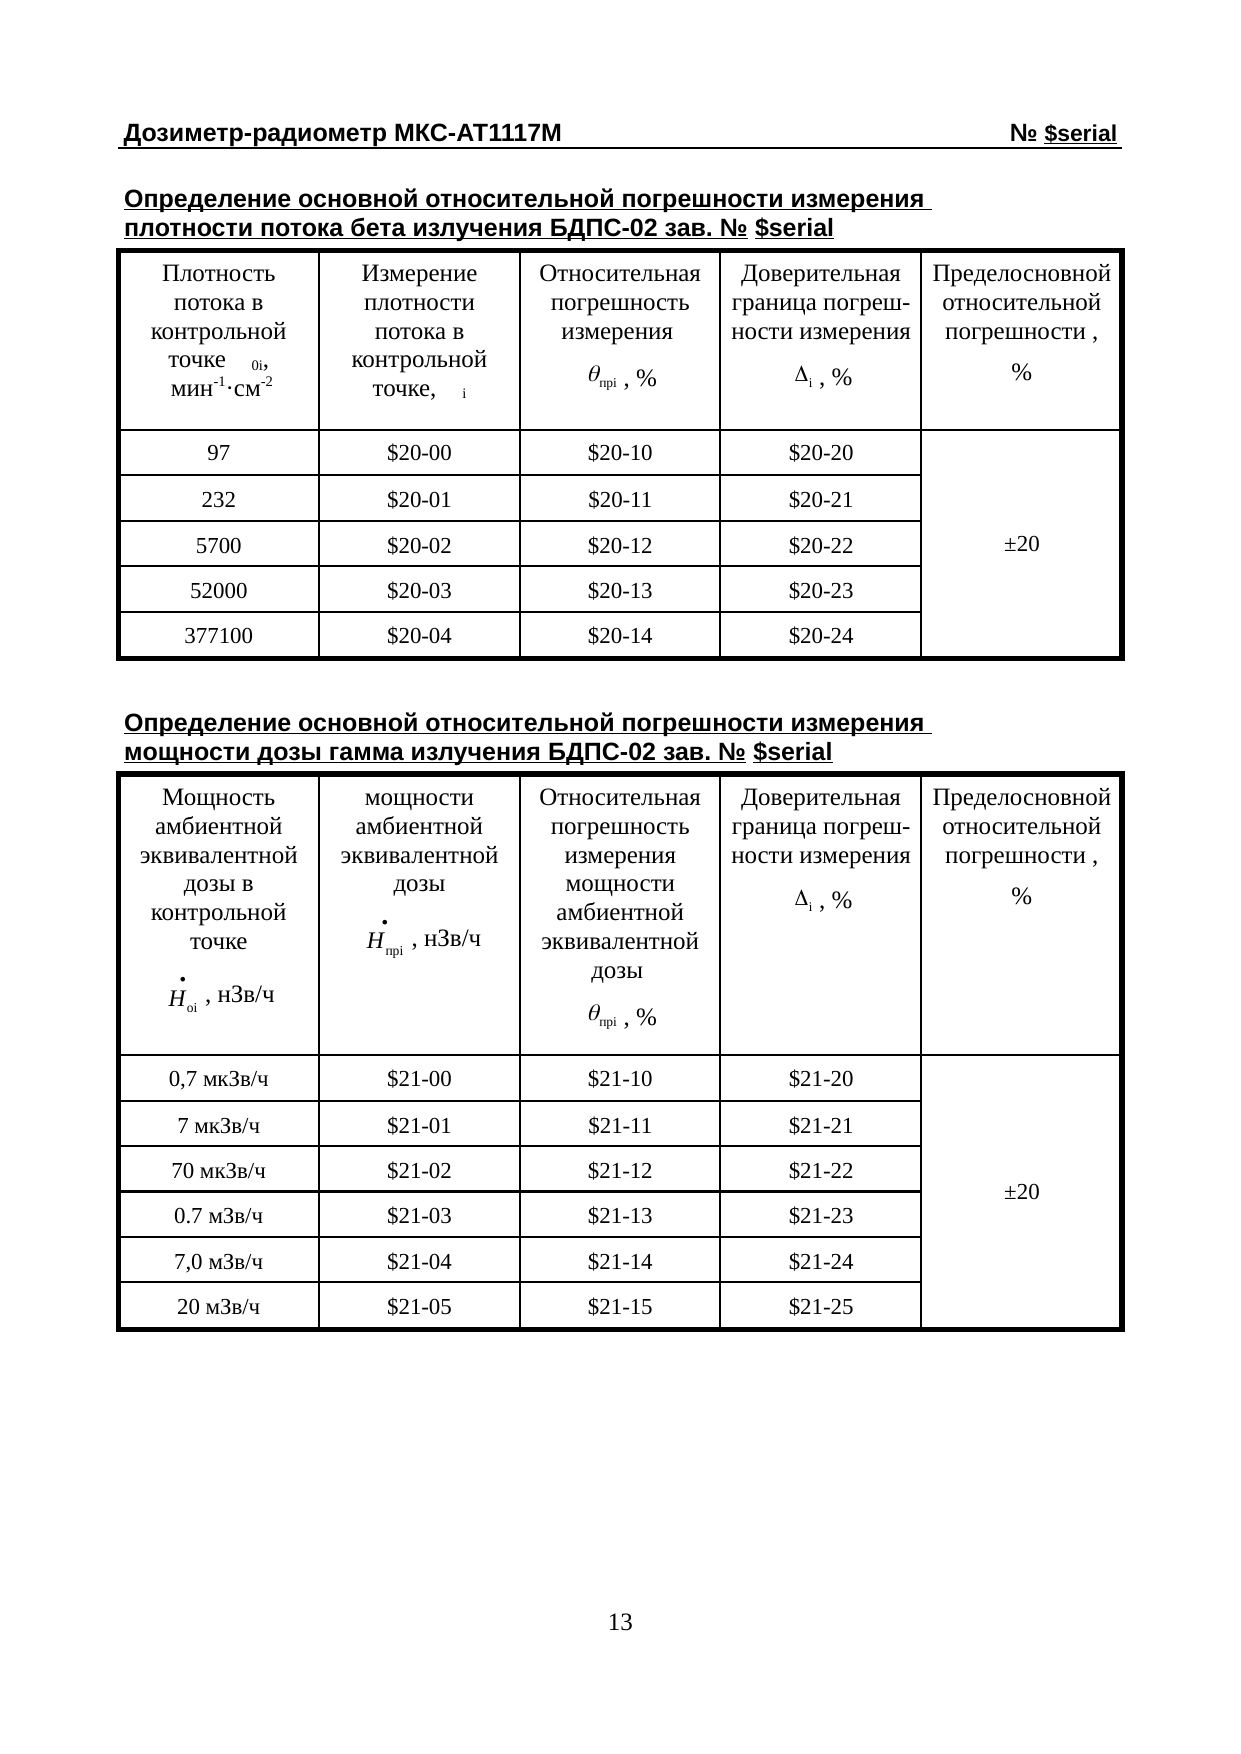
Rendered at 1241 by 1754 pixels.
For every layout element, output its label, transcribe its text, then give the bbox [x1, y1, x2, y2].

table_cell 20 мЗв/ч [121, 1283, 318, 1327]
table_cell Относительная погрешность измерения мощности амбиентной эквивалентной дозы , % [521, 777, 719, 1054]
table_cell 70 мкЗв/ч [121, 1147, 318, 1190]
table_cell $20-14 [521, 613, 719, 656]
table_cell $21-05 [320, 1283, 519, 1327]
table_cell $21-00 [320, 1056, 519, 1099]
table_cell $20-00 [320, 431, 519, 474]
table_cell 7,0 мЗв/ч [121, 1238, 318, 1281]
table_cell $20-03 [320, 567, 519, 611]
table_cell Мощность амбиентной эквивалентной дозы в контрольной точке , нЗв/ч [121, 777, 318, 1054]
table_cell $21-23 [721, 1193, 920, 1236]
table_cell $20-01 [320, 476, 519, 520]
table_cell Пределосновной относительной погрешности , % [922, 253, 1119, 429]
table_cell Доверительная граница погреш-ности измерения , % [721, 253, 920, 429]
table_cell $20-04 [320, 613, 519, 656]
table_cell $20-12 [521, 522, 719, 565]
table_cell ±20 [922, 1056, 1119, 1327]
table_cell $20-20 [721, 431, 920, 474]
table_cell $21-11 [521, 1102, 719, 1145]
table_cell $21-20 [721, 1056, 920, 1099]
table_cell $20-24 [721, 613, 920, 656]
table_cell $21-22 [721, 1147, 920, 1190]
table_header Определение основной относительной погрешности измерения мощности дозы гамма излучения БДПС-02 зав. № $serial [118, 703, 1122, 771]
table_header Определение основной относительной погрешности измерения плотности потока бета излучения БДПС-02 зав. № $serial [118, 179, 1122, 247]
table_cell $21-25 [721, 1283, 920, 1327]
table_cell $21-10 [521, 1056, 719, 1099]
table_cell Измерение плотности потока в контрольной точке, i [320, 253, 519, 429]
table_cell мощности амбиентной эквивалентной дозы , нЗв/ч [320, 777, 519, 1054]
table_cell 232 [121, 476, 318, 520]
table_cell $20-21 [721, 476, 920, 520]
table_cell $21-03 [320, 1193, 519, 1236]
table_cell $21-24 [721, 1238, 920, 1281]
table_cell $20-11 [521, 476, 719, 520]
table_cell $20-02 [320, 522, 519, 565]
table_cell Относительная погрешность измерения , % [521, 253, 719, 429]
table_cell 52000 [121, 567, 318, 611]
table_cell $21-14 [521, 1238, 719, 1281]
table_cell $21-04 [320, 1238, 519, 1281]
table_cell 97 [121, 431, 318, 474]
table_cell $21-13 [521, 1193, 719, 1236]
table_cell $21-01 [320, 1102, 519, 1145]
table_cell $21-12 [521, 1147, 719, 1190]
table_cell $21-21 [721, 1102, 920, 1145]
table_cell ±20 [922, 431, 1119, 656]
table_cell Плотность потока в контрольной точке 0i, мин-1·см-2 [121, 253, 318, 429]
table_cell $20-10 [521, 431, 719, 474]
table_cell $20-22 [721, 522, 920, 565]
table_cell 0,7 мкЗв/ч [121, 1056, 318, 1099]
table_cell Доверительная граница погреш-ности измерения , % [721, 777, 920, 1054]
table_cell 7 мкЗв/ч [121, 1102, 318, 1145]
table_cell 5700 [121, 522, 318, 565]
table_cell $20-13 [521, 567, 719, 611]
table_cell Пределосновной относительной погрешности , % [922, 777, 1119, 1054]
table_cell $20-23 [721, 567, 920, 611]
table_cell $21-02 [320, 1147, 519, 1190]
table_cell 0.7 мЗв/ч [121, 1193, 318, 1236]
table_cell 377100 [121, 613, 318, 656]
table_cell $21-15 [521, 1283, 719, 1327]
